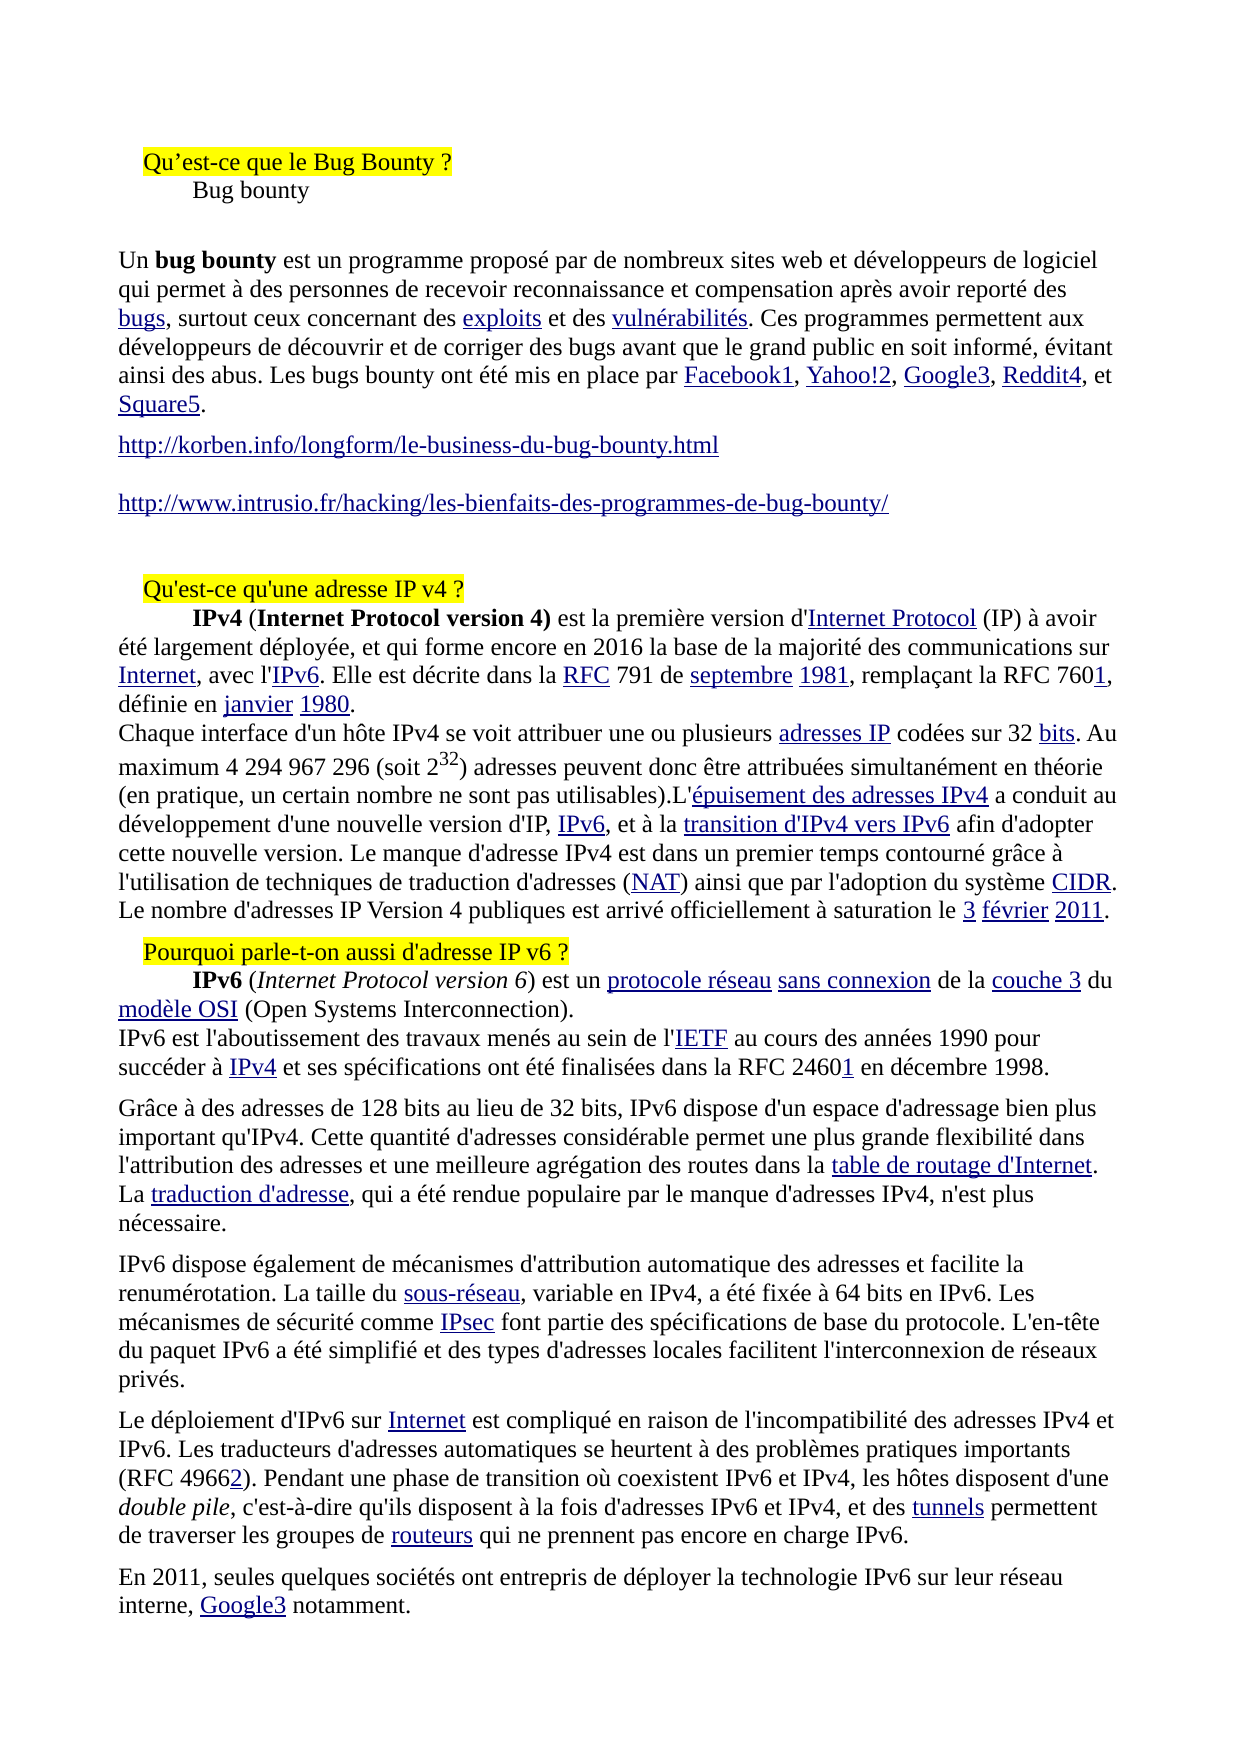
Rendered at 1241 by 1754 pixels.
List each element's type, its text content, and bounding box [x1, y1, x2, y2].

text Grâce à des adresses de 128 bits au lieu de 32 bits, IPv6 dispose d'un espace d'adressage bien plus important qu'IPv4. Cette quantité d'adresses considérable permet une plus grande flexibilité dans l'attribution des adresses et une meilleure agrégation des routes dans la table de routage d'Internet. La traduction d'adresse, qui a été rendue populaire par le manque d'adresses IPv4, n'est plus nécessaire. [118, 1093, 1122, 1237]
text http://korben.info/longform/le-business-du-bug-bounty.html [118, 431, 1122, 459]
text http://www.intrusio.fr/hacking/les-bienfaits-des-programmes-de-bug-bounty/ [118, 488, 1122, 517]
text Chaque interface d'un hôte IPv4 se voit attribuer une ou plusieurs adresses IP codées sur 32 bits. Au maximum 4 294 967 296 (soit 232) adresses peuvent donc être attribuées simultanément en théorie (en pratique, un certain nombre ne sont pas utilisables).L'épuisement des adresses IPv4 a conduit au développement d'une nouvelle version d'IP, IPv6, et à la transition d'IPv4 vers IPv6 afin d'adopter cette nouvelle version. Le manque d'adresse IPv4 est dans un premier temps contourné grâce à l'utilisation de techniques de traduction d'adresses (NAT) ainsi que par l'adoption du système CIDR. Le nombre d'adresses IP Version 4 publiques est arrivé officiellement à saturation le 3 février 2011. [118, 718, 1122, 924]
text Bug bounty [118, 176, 1122, 204]
text Le déploiement d'IPv6 sur Internet est compliqué en raison de l'incompatibilité des adresses IPv4 et IPv6. Les traducteurs d'adresses automatiques se heurtent à des problèmes pratiques importants (RFC 49662). Pendant une phase de transition où coexistent IPv6 et IPv4, les hôtes disposent d'une double pile, c'est-à-dire qu'ils disposent à la fois d'adresses IPv6 et IPv4, et des tunnels permettent de traverser les groupes de routeurs qui ne prennent pas encore en charge IPv6. [118, 1405, 1122, 1549]
text En 2011, seules quelques sociétés ont entrepris de déployer la technologie IPv6 sur leur réseau interne, Google3 notamment. [118, 1562, 1122, 1619]
text IPv4 (Internet Protocol version 4) est la première version d'Internet Protocol (IP) à avoir été largement déployée, et qui forme encore en 2016 la base de la majorité des communications sur Internet, avec l'IPv6. Elle est décrite dans la RFC 791 de septembre 1981, remplaçant la RFC 7601, définie en janvier 1980. [118, 603, 1122, 718]
text IPv6 est l'aboutissement des travaux menés au sein de l'IETF au cours des années 1990 pour succéder à IPv4 et ses spécifications ont été finalisées dans la RFC 24601 en décembre 1998. [118, 1023, 1122, 1080]
text Un bug bounty est un programme proposé par de nombreux sites web et développeurs de logiciel qui permet à des personnes de recevoir reconnaissance et compensation après avoir reporté des bugs, surtout ceux concernant des exploits et des vulnérabilités. Ces programmes permettent aux développeurs de découvrir et de corriger des bugs avant que le grand public en soit informé, évitant ainsi des abus. Les bugs bounty ont été mis en place par Facebook1, Yahoo!2, Google3, Reddit4, et Square5. [118, 246, 1122, 418]
text Pourquoi parle-t-on aussi d'adresse IP v6 ? [118, 937, 1122, 965]
text Qu'est-ce qu'une adresse IP v4 ? [118, 574, 1122, 603]
text IPv6 (Internet Protocol version 6) est un protocole réseau sans connexion de la couche 3 du modèle OSI (Open Systems Interconnection). [118, 965, 1122, 1023]
text IPv6 dispose également de mécanismes d'attribution automatique des adresses et facilite la renumérotation. La taille du sous-réseau, variable en IPv4, a été fixée à 64 bits en IPv6. Les mécanismes de sécurité comme IPsec font partie des spécifications de base du protocole. L'en-tête du paquet IPv6 a été simplifié et des types d'adresses locales facilitent l'interconnexion de réseaux privés. [118, 1249, 1122, 1393]
text Qu’est-ce que le Bug Bounty ? [118, 147, 1122, 176]
